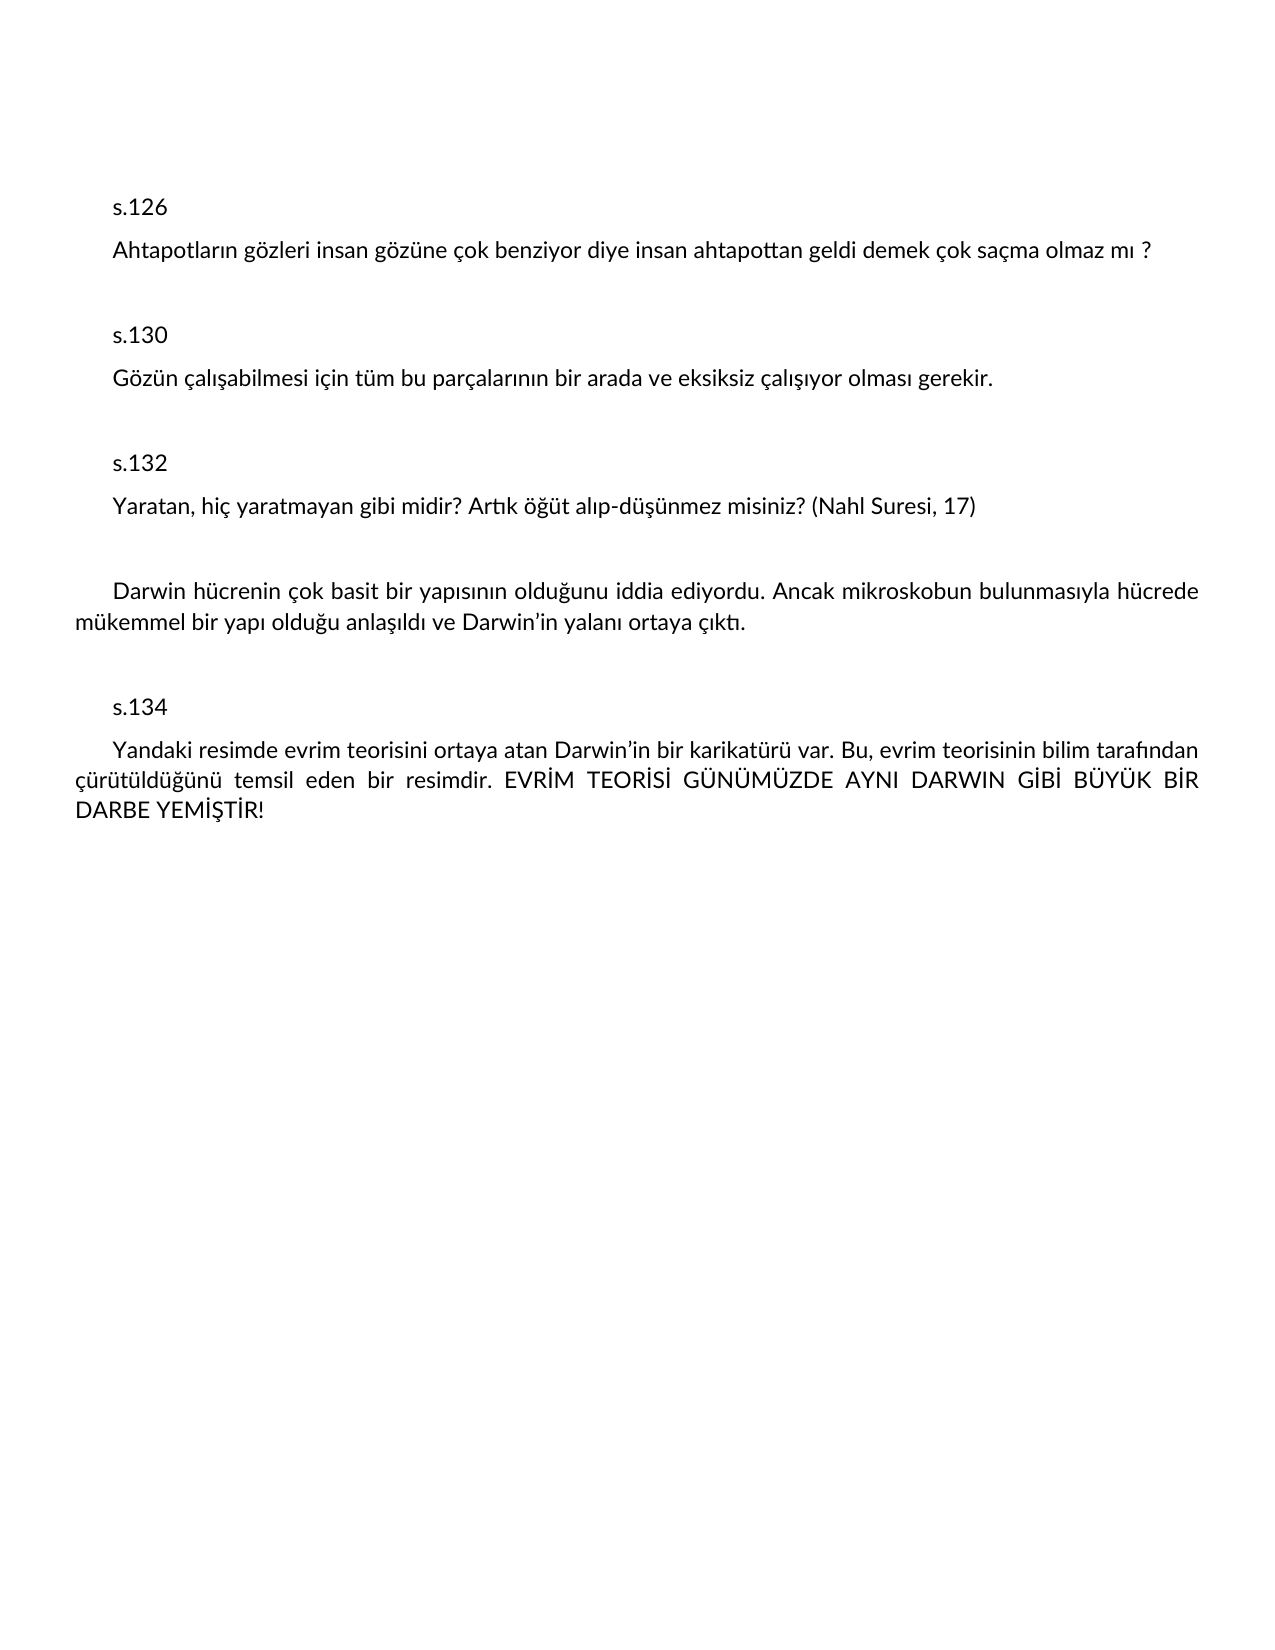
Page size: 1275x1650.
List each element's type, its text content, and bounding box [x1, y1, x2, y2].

text s.126 [75, 193, 1200, 220]
text s.134 [75, 693, 1200, 720]
text s.132 [75, 449, 1200, 476]
text Yandaki resimde evrim teorisini ortaya atan Darwin’in bir karikatürü var. Bu, evrim teorisinin bilim tarafından çürütüldüğünü temsil eden bir resimdir. EVRİM TEORİSİ GÜNÜMÜZDE AYNI DARWIN GİBİ BÜYÜK BİR DARBE YEMİŞTİR! [75, 735, 1200, 823]
text s.130 [75, 321, 1200, 348]
text Ahtapotların gözleri insan gözüne çok benziyor diye insan ahtapottan geldi demek çok saçma olmaz mı ? [75, 235, 1200, 263]
text Gözün çalışabilmesi için tüm bu parçalarının bir arada ve eksiksiz çalışıyor olması gerekir. [75, 363, 1200, 391]
text Yaratan, hiç yaratmayan gibi midir? Artık öğüt alıp-düşünmez misiniz? (Nahl Suresi, 17) [75, 492, 1200, 519]
text Darwin hücrenin çok basit bir yapısının olduğunu iddia ediyordu. Ancak mikroskobun bulunmasıyla hücrede mükemmel bir yapı olduğu anlaşıldı ve Darwin’in yalanı ortaya çıktı. [75, 577, 1200, 635]
